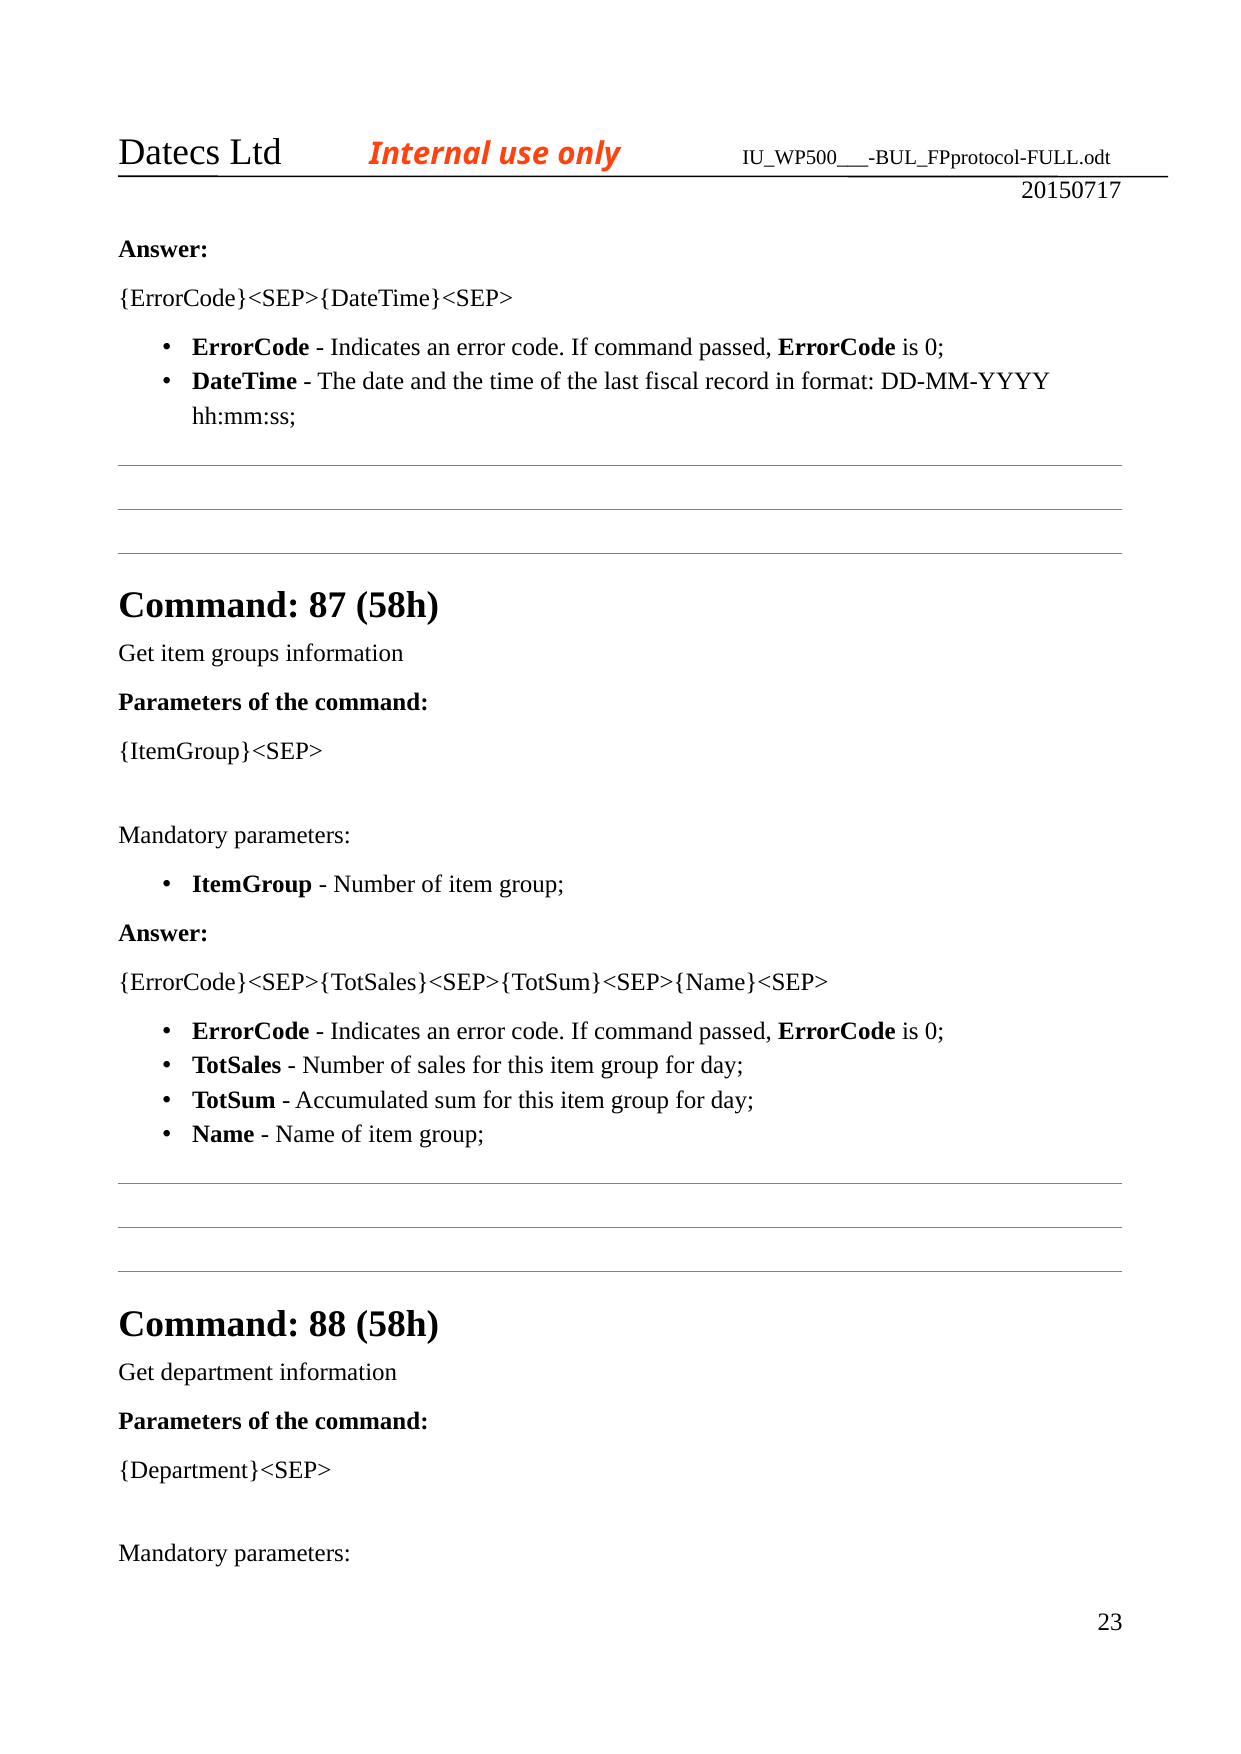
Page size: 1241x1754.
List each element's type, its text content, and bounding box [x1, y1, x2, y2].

list TotSum - Accumulated sum for this item group for day; [162, 1085, 1122, 1114]
text Mandatory parameters: [118, 785, 1122, 848]
text {Department}<SEP> [118, 1455, 1122, 1483]
list TotSales - Number of sales for this item group for day; [162, 1051, 1122, 1079]
text Parameters of the command: [118, 1406, 1122, 1434]
text Get department information [118, 1357, 1122, 1385]
subtitle Command: 88 (58h) [118, 1301, 1122, 1344]
text {ErrorCode}<SEP>{TotSales}<SEP>{TotSum}<SEP>{Name}<SEP> [118, 967, 1122, 996]
text {ItemGroup}<SEP> [118, 736, 1122, 765]
list ItemGroup - Number of item group; [162, 869, 1122, 898]
text {ErrorCode}<SEP>{DateTime}<SEP> [118, 283, 1122, 312]
subtitle Command: 87 (58h) [118, 582, 1122, 626]
text Answer: [118, 918, 1122, 947]
list ErrorCode - Indicates an error code. If command passed, ErrorCode is 0; [162, 332, 1122, 361]
list ErrorCode - Indicates an error code. If command passed, ErrorCode is 0; [162, 1016, 1122, 1045]
list DateTime - The date and the time of the last fiscal record in format: DD-MM-YYYY hh:mm:ss; [162, 366, 1122, 430]
list Name - Name of item group; [162, 1119, 1122, 1148]
text Mandatory parameters: [118, 1504, 1122, 1567]
text Answer: [118, 234, 1122, 263]
text Parameters of the command: [118, 687, 1122, 716]
text Get item groups information [118, 638, 1122, 667]
